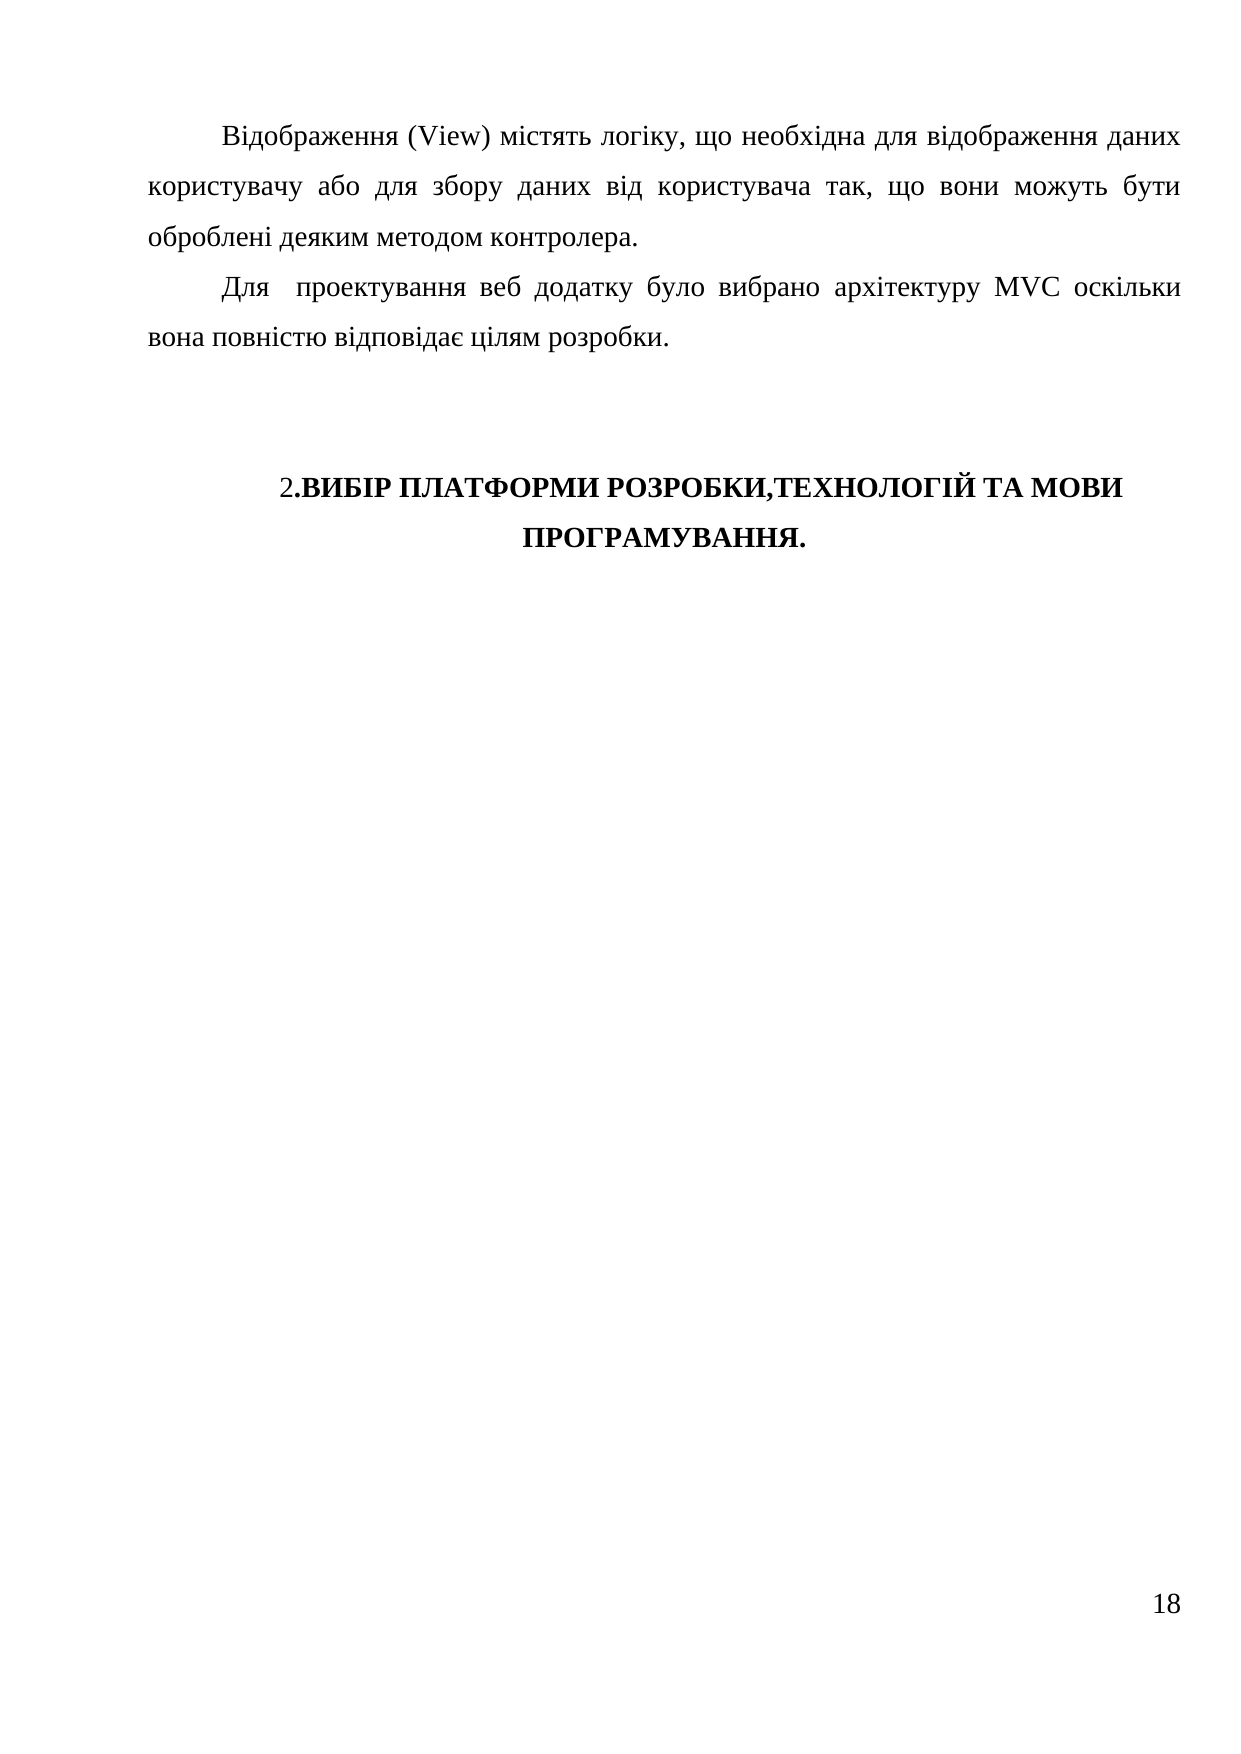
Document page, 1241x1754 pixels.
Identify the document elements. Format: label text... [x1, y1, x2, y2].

text Для проектування веб додатку було вибрано архітектуру MVC оскільки вона повністю відповідає цілям розробки. [148, 269, 1181, 353]
subtitle 2.ВИБІР ПЛАТФОРМИ РОЗРОБКИ,ТЕХНОЛОГІЙ ТА МОВИ ПРОГРАМУВАННЯ. [148, 470, 1181, 554]
text Відображення (View) містять логіку, що необхідна для відображення даних користувачу або для збору даних від користувача так, що вони можуть бути оброблені деяким методом контролера. [148, 118, 1181, 252]
